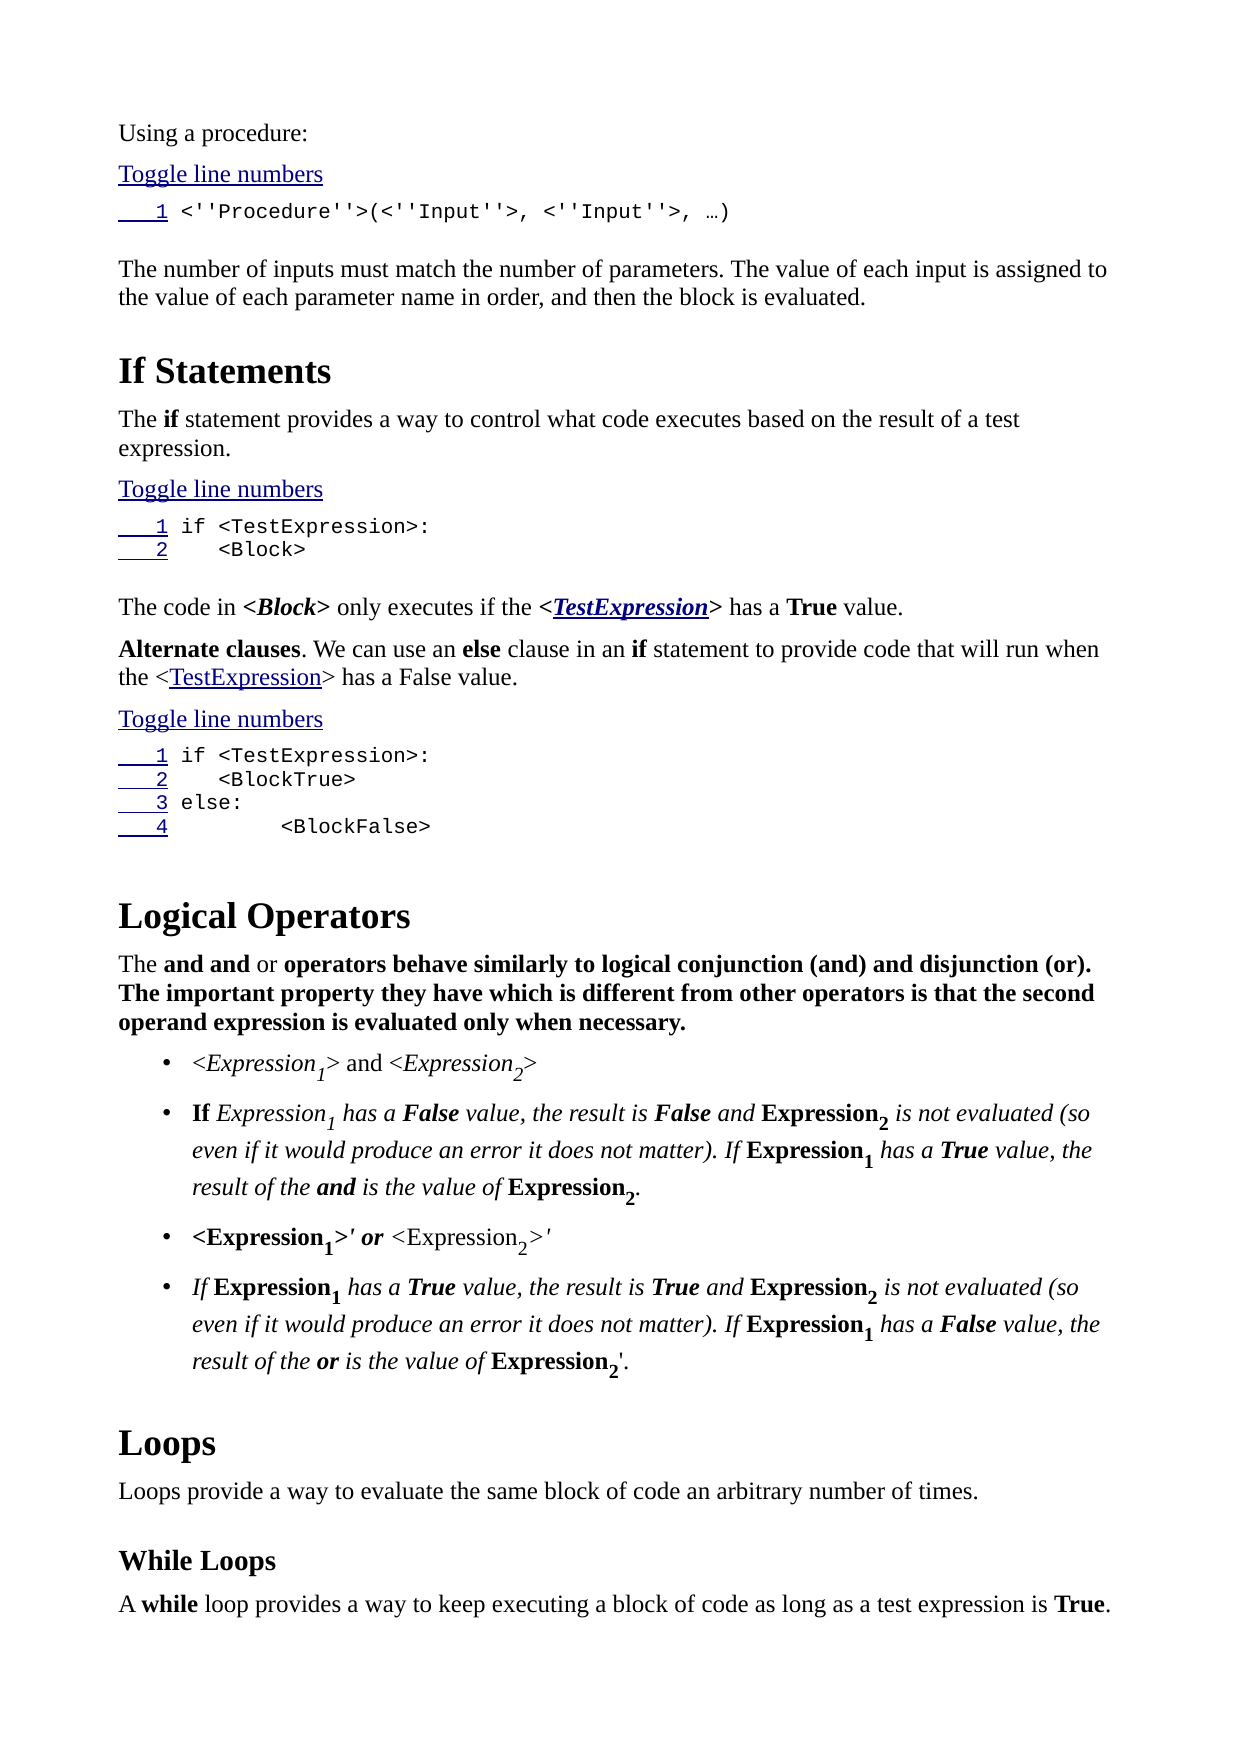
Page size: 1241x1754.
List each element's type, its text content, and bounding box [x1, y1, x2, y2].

text 1 if <TestExpression>: [118, 516, 1122, 539]
list If Expression1 has a False value, the result is False and Expression2 is not evaluated (so even if it would produce an error it does not matter). If Expression1 has a True value, the result of the and is the value of Expression2. [162, 1098, 1122, 1209]
text 2 <Block> [118, 539, 1122, 563]
list <Expression1> and <Expression2> [162, 1048, 1122, 1086]
list <Expression1>' or <Expression2>' [162, 1222, 1122, 1259]
text The and and or operators behave similarly to logical conjunction (and) and disjunction (or). The important property they have which is different from other operators is that the second operand expression is evaluated only when necessary. [118, 949, 1122, 1036]
subtitle If Statements [118, 349, 1122, 392]
text 3 else: [118, 792, 1122, 816]
text Using a procedure: [118, 118, 1122, 147]
text Alternate clauses. We can use an else clause in an if statement to provide code that will run when the <TestExpression> has a False value. [118, 634, 1122, 691]
text 1 <''Procedure''>(<''Input''>, <''Input''>, …) [118, 201, 1122, 224]
text Toggle line numbers [118, 704, 1122, 732]
subtitle Logical Operators [118, 894, 1122, 937]
subtitle While Loops [118, 1543, 1122, 1576]
text Toggle line numbers [118, 474, 1122, 503]
text The number of inputs must match the number of parameters. The value of each input is assigned to the value of each parameter name in order, and then the block is evaluated. [118, 254, 1122, 311]
text The code in <Block> only executes if the <TestExpression> has a True value. [118, 592, 1122, 621]
text Toggle line numbers [118, 159, 1122, 188]
text 2 <BlockTrue> [118, 768, 1122, 792]
text 4 <BlockFalse> [118, 816, 1122, 839]
subtitle Loops [118, 1421, 1122, 1464]
text A while loop provides a way to keep executing a block of code as long as a test expression is True. [118, 1589, 1122, 1617]
text The if statement provides a way to control what code executes based on the result of a test expression. [118, 404, 1122, 462]
text 1 if <TestExpression>: [118, 745, 1122, 768]
list If Expression1 has a True value, the result is True and Expression2 is not evaluated (so even if it would produce an error it does not matter). If Expression1 has a False value, the result of the or is the value of Expression2'. [162, 1272, 1122, 1383]
text Loops provide a way to evaluate the same block of code an arbitrary number of times. [118, 1476, 1122, 1505]
